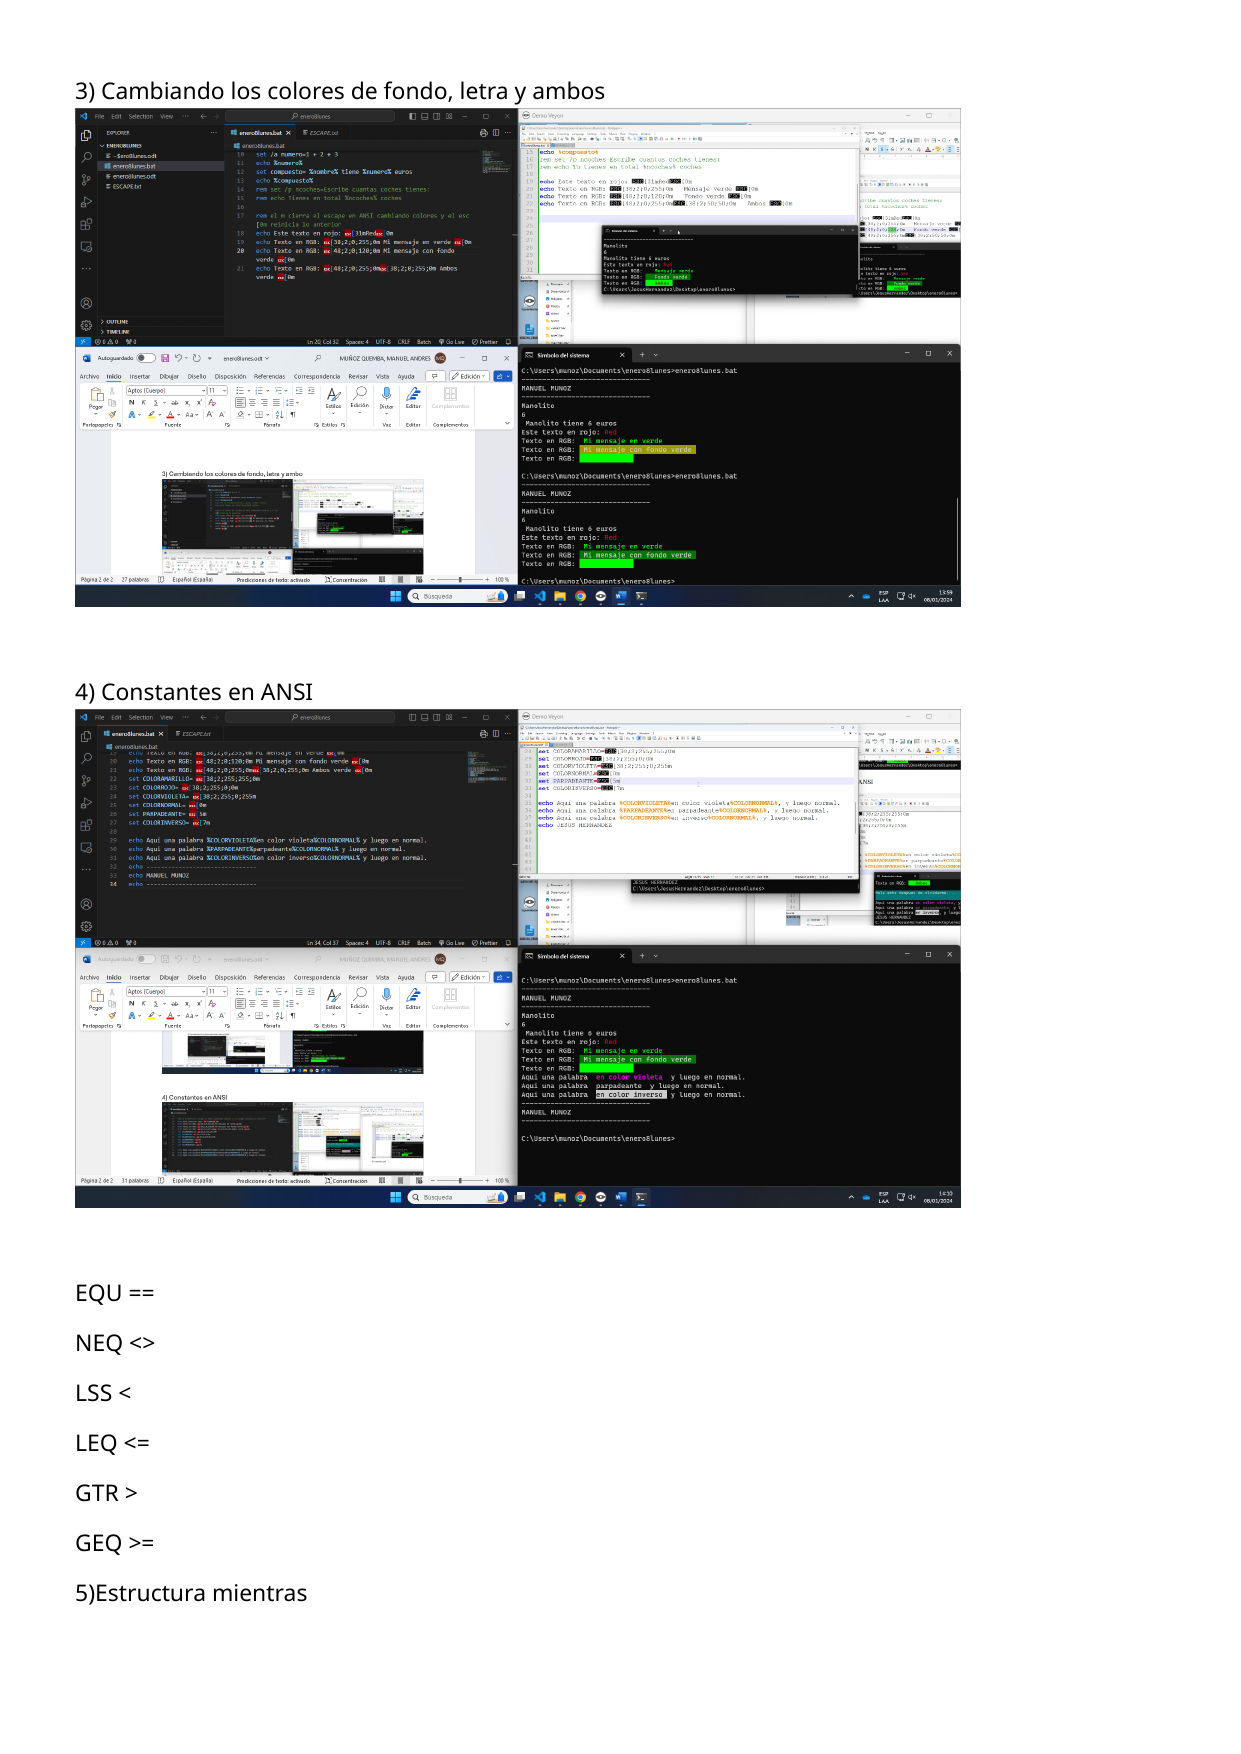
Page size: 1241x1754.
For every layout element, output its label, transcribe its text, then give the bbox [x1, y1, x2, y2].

text GTR > [75, 1477, 1165, 1508]
text NEQ <> [75, 1327, 1165, 1358]
text LEQ <= [75, 1427, 1165, 1458]
text EQU == [75, 1276, 1165, 1308]
text 4) Constantes en ANSI [75, 676, 1165, 1207]
text LSS < [75, 1377, 1165, 1408]
text 3) Cambiando los colores de fondo, letra y ambos [75, 75, 1165, 607]
text 5)Estructura mientras [75, 1577, 1165, 1608]
text GEQ >= [75, 1527, 1165, 1558]
